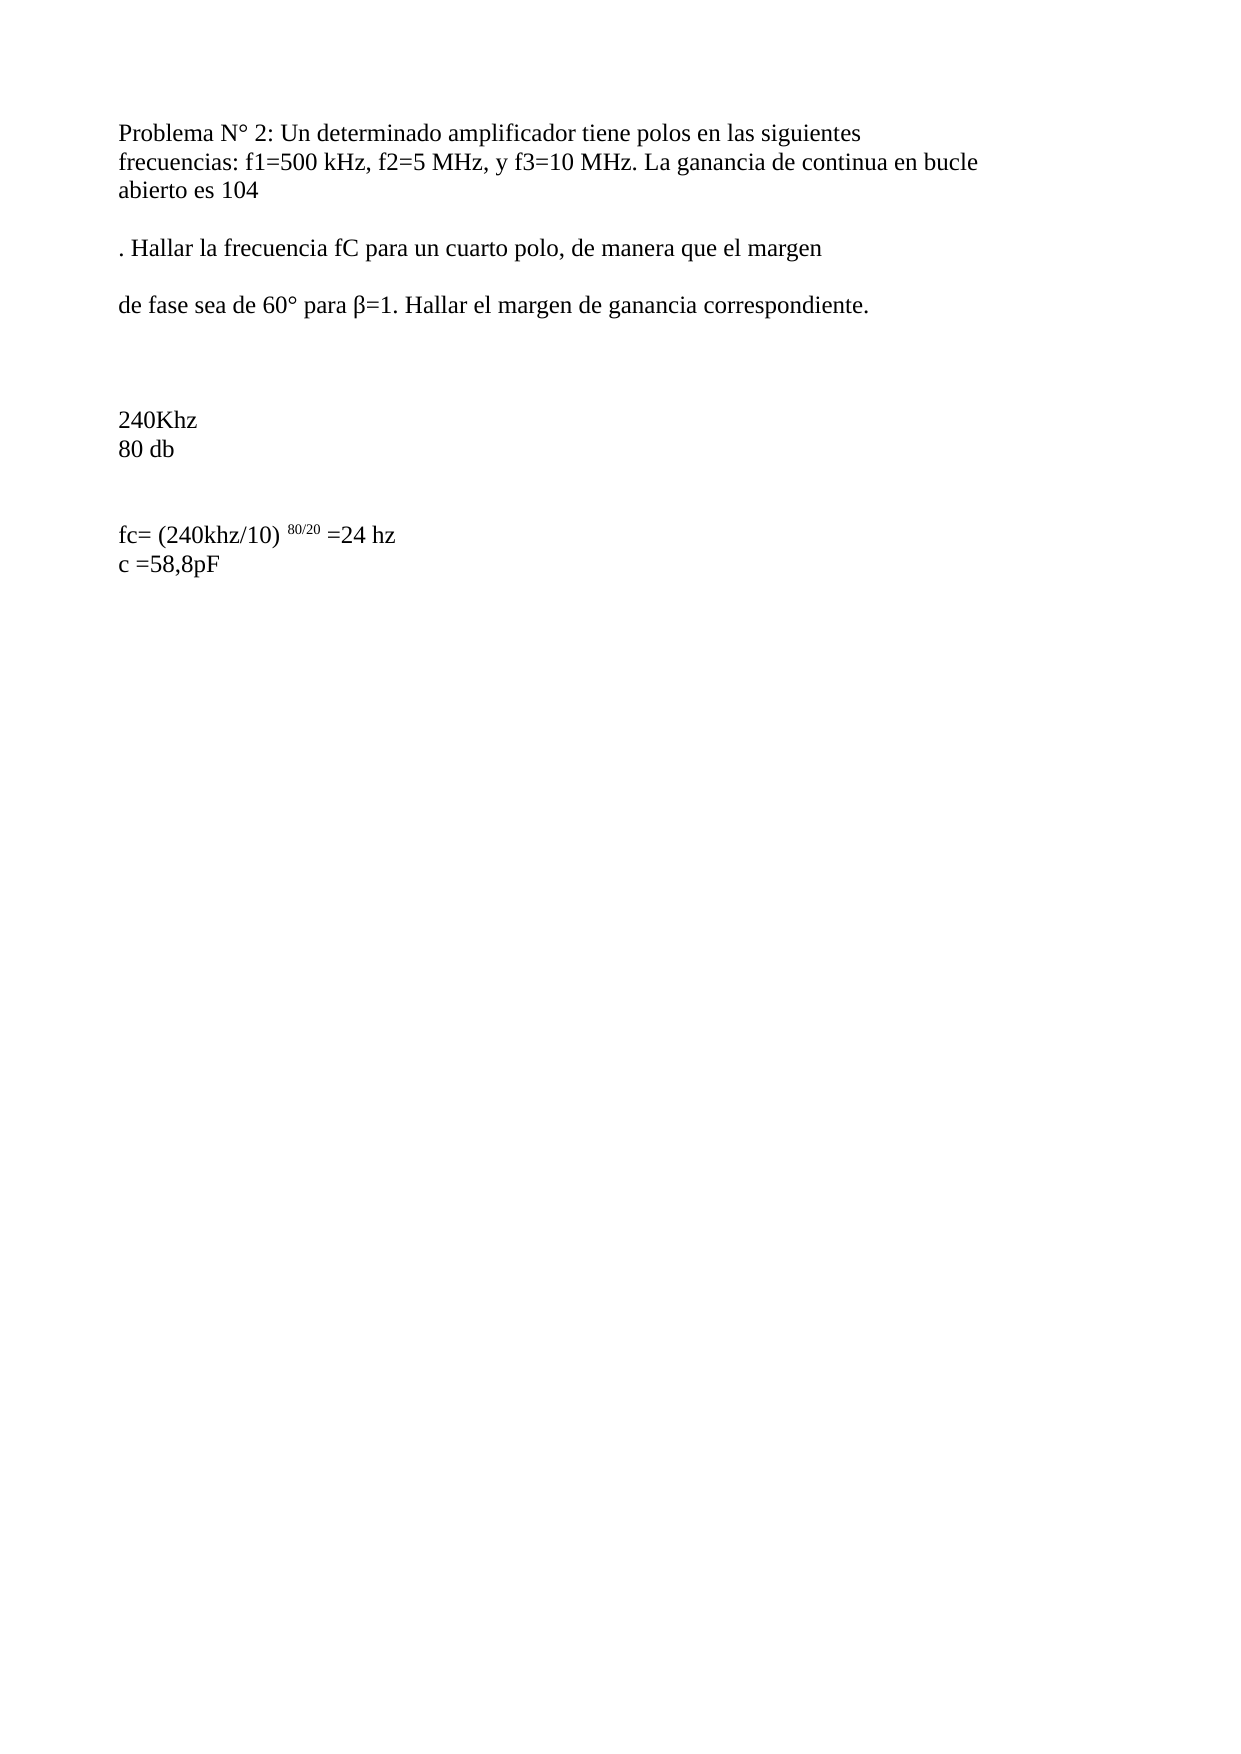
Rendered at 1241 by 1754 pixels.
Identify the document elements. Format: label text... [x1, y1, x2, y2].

text Problema N° 2: Un determinado amplificador tiene polos en las siguientes [118, 118, 1122, 147]
text de fase sea de 60° para β=1. Hallar el margen de ganancia correspondiente. 240Khz 80 db [118, 291, 1122, 492]
text fc= (240khz/10) 80/20 =24 hz c =58,8pF [118, 492, 1122, 578]
text frecuencias: f1=500 kHz, f2=5 MHz, y f3=10 MHz. La ganancia de continua en bucle [118, 147, 1122, 176]
text abierto es 104 [118, 176, 1122, 204]
text . Hallar la frecuencia fC para un cuarto polo, de manera que el margen [118, 233, 1122, 262]
